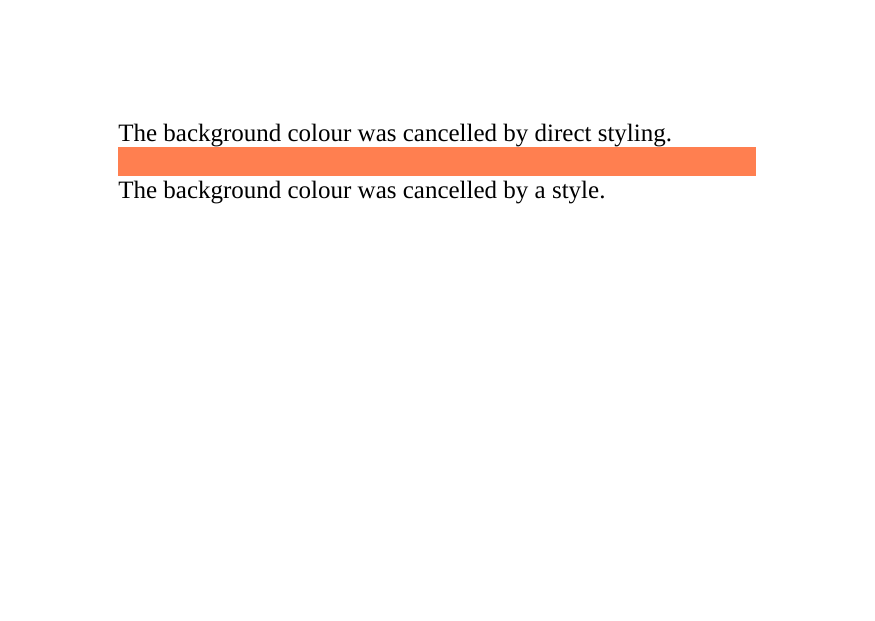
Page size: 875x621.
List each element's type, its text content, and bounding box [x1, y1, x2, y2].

text The background colour was cancelled by a style. [118, 176, 756, 204]
text The background colour was cancelled by direct styling. [118, 118, 756, 147]
